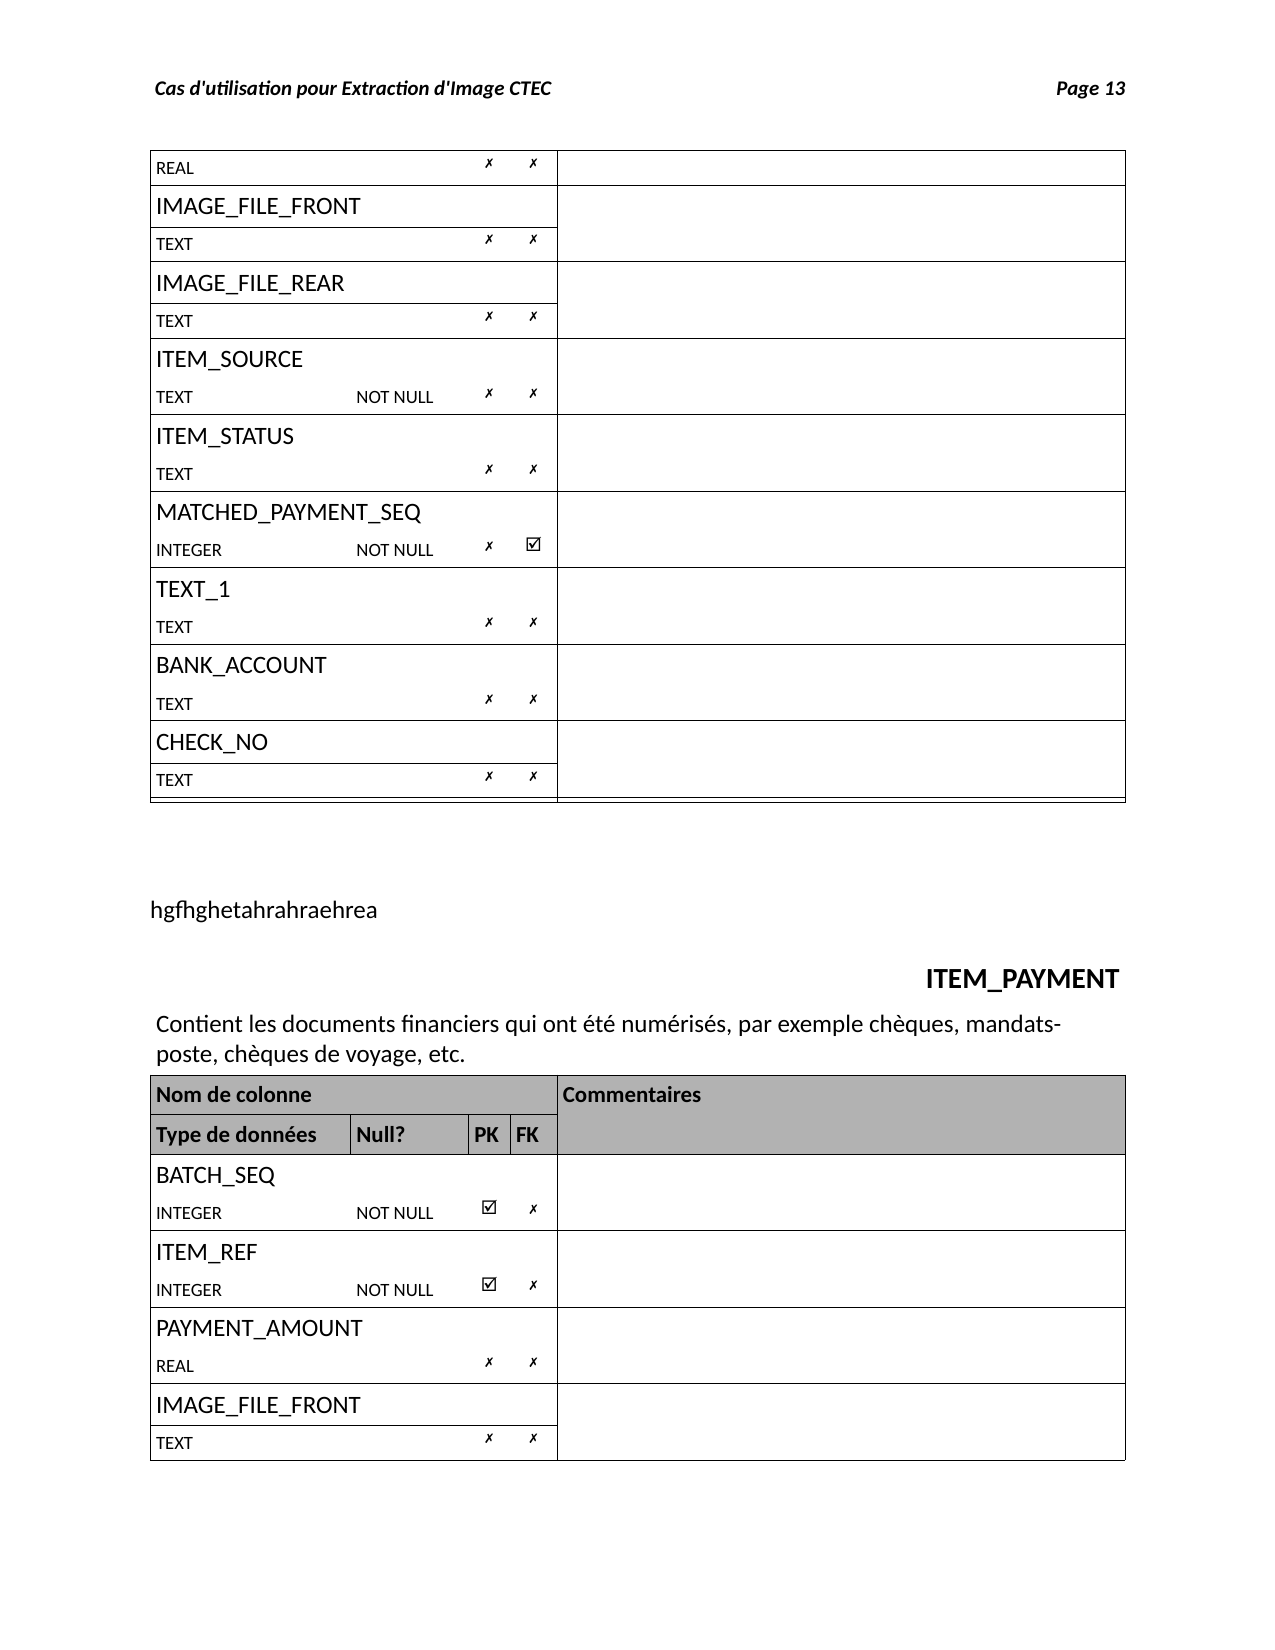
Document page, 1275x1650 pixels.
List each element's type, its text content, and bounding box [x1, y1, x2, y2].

table_cell [558, 492, 1125, 567]
table_cell NOT NULL [350, 533, 468, 567]
table_cell O [469, 686, 510, 720]
table_cell O [469, 533, 510, 567]
table_cell TEXT [151, 380, 350, 414]
table_cell [558, 645, 1125, 720]
table_cell O [510, 304, 557, 338]
table_cell O [469, 609, 510, 644]
table_cell R [469, 1196, 510, 1230]
table_cell MATCHED_PAYMENT_SEQ [151, 492, 557, 533]
table_cell [558, 415, 1125, 491]
table_cell [558, 186, 1125, 261]
table_cell O [510, 228, 557, 261]
table_cell O [469, 151, 510, 184]
table_cell [350, 456, 468, 491]
table_cell O [469, 1349, 510, 1383]
table_cell [558, 721, 1125, 797]
table_cell INTEGER [151, 533, 350, 567]
table_cell O [510, 764, 557, 797]
table_cell [558, 339, 1125, 414]
table_cell IMAGE_FILE_FRONT [151, 186, 557, 227]
table_cell [350, 228, 468, 261]
table_cell TEXT [151, 686, 350, 720]
table_cell [350, 686, 468, 720]
table_cell O [469, 764, 510, 797]
table_cell [350, 151, 468, 184]
table_cell NOT NULL [350, 1272, 468, 1307]
table_cell [350, 764, 468, 797]
table_cell O [510, 609, 557, 644]
table_cell TEXT [151, 609, 350, 644]
table_cell O [469, 304, 510, 338]
table_cell IMAGE_FILE_FRONT [151, 1384, 557, 1425]
table_cell O [510, 686, 557, 720]
table_cell [510, 262, 557, 303]
table_cell [558, 798, 1125, 802]
table_cell TEXT [151, 304, 350, 338]
table_cell BATCH_SEQ [151, 1155, 557, 1196]
table_cell [350, 1426, 468, 1460]
table_cell O [469, 456, 510, 491]
table_cell [558, 568, 1125, 644]
table_cell O [469, 228, 510, 261]
table_cell REAL [151, 1349, 350, 1383]
table_cell O [510, 1349, 557, 1383]
table_cell PK [469, 1115, 510, 1154]
table_cell Contient les documents financiers qui ont été numérisés, par exemple chèques, mandats-poste, chèques de voyage, etc. [150, 1002, 1125, 1074]
table_cell O [510, 1272, 557, 1307]
table_cell Null? [351, 1115, 468, 1154]
table_cell INTEGER [151, 1196, 350, 1230]
table_cell [151, 798, 350, 802]
table_cell INTEGER [151, 1272, 350, 1307]
table_cell [469, 798, 510, 802]
table_cell TEXT_1 [151, 568, 557, 609]
table_cell Nom de colonne [151, 1076, 557, 1114]
table_cell O [510, 380, 557, 414]
table_cell O [469, 1426, 510, 1460]
table_cell ITEM_SOURCE [151, 339, 557, 380]
table_cell [350, 1349, 468, 1383]
table_cell FK [511, 1115, 557, 1154]
table_cell [350, 798, 468, 802]
table_cell O [510, 151, 557, 184]
table_header ITEM_PAYMENT [150, 955, 1125, 1002]
table_cell PAYMENT_AMOUNT [151, 1308, 557, 1349]
table_cell ITEM_REF [151, 1231, 557, 1272]
table_cell O [510, 456, 557, 491]
table_cell BANK_ACCOUNT [151, 645, 557, 686]
table_cell [469, 262, 510, 303]
table_cell IMAGE_FILE_REAR [151, 262, 350, 303]
table_cell NOT NULL [350, 380, 468, 414]
table_cell Commentaires [558, 1076, 1125, 1154]
table_cell [558, 262, 1125, 338]
table_cell TEXT [151, 764, 350, 797]
table_cell REAL [151, 151, 350, 184]
table_cell CHECK_NO [151, 721, 557, 762]
text hgfhghetahrahraehrea [150, 894, 1125, 924]
table_cell [558, 1231, 1125, 1307]
table_cell R [510, 533, 557, 567]
table_cell [350, 304, 468, 338]
table_cell Type de données [151, 1115, 350, 1154]
table_cell NOT NULL [350, 1196, 468, 1230]
table_cell ITEM_STATUS [151, 415, 557, 456]
table_cell [350, 609, 468, 644]
table_cell [510, 798, 557, 802]
table_cell TEXT [151, 1426, 350, 1460]
table_cell [558, 1155, 1125, 1230]
table_cell R [469, 1272, 510, 1307]
table_cell [558, 151, 1125, 184]
table_cell O [469, 380, 510, 414]
table_cell TEXT [151, 456, 350, 491]
table_cell TEXT [151, 228, 350, 261]
table_cell [558, 1384, 1125, 1460]
table_cell O [510, 1426, 557, 1460]
table_cell O [510, 1196, 557, 1230]
table_cell [350, 262, 468, 303]
table_cell [558, 1308, 1125, 1383]
